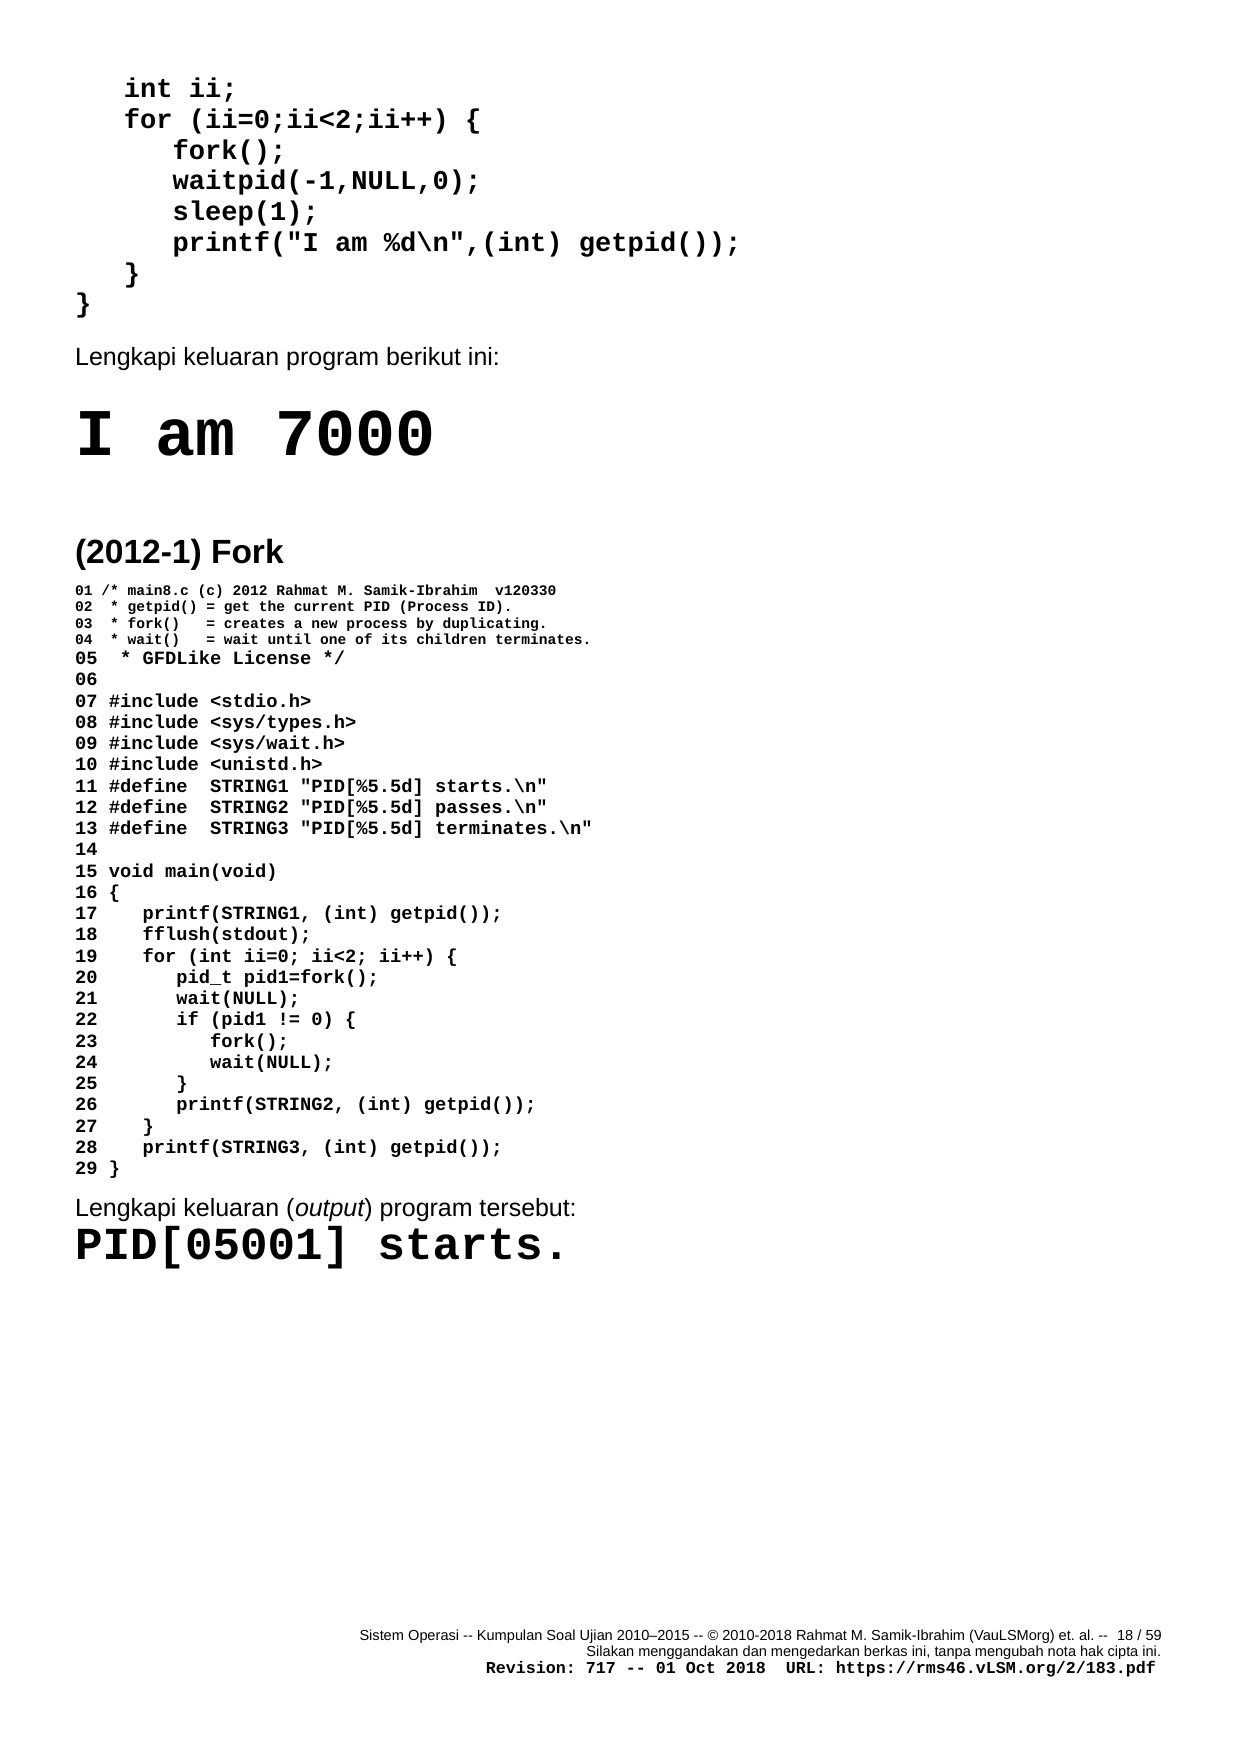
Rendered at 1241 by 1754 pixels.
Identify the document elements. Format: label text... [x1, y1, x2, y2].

text PID[05001] starts. [75, 1221, 1166, 1273]
text 23 fork(); [75, 1031, 1166, 1053]
text 26 printf(STRING2, (int) getpid()); [75, 1095, 1166, 1116]
text 09 #include <sys/wait.h> [75, 734, 1166, 755]
text for (ii=0;ii<2;ii++) { [75, 106, 1166, 136]
text 15 void main(void) [75, 861, 1166, 883]
text Lengkapi keluaran (output) program tersebut: [75, 1193, 1166, 1221]
text 11 #define STRING1 "PID[%5.5d] starts.\n" [75, 776, 1166, 798]
text I am 7000 [75, 399, 1166, 475]
text } [75, 290, 1166, 321]
text 17 printf(STRING1, (int) getpid()); [75, 904, 1166, 925]
text 07 #include <stdio.h> [75, 691, 1166, 713]
text 10 #include <unistd.h> [75, 755, 1166, 776]
text 05 * GFDLike License */ [75, 649, 1166, 670]
text printf("I am %d\n",(int) getpid()); [75, 229, 1166, 259]
text sleep(1); [75, 198, 1166, 229]
text 03 * fork() = creates a new process by duplicating. [75, 616, 1166, 632]
text Lengkapi keluaran program berikut ini: [75, 342, 1166, 371]
text 22 if (pid1 != 0) { [75, 1010, 1166, 1031]
text 27 } [75, 1116, 1166, 1138]
text 24 wait(NULL); [75, 1053, 1166, 1074]
text 14 [75, 840, 1166, 861]
text 06 [75, 670, 1166, 691]
text waitpid(-1,NULL,0); [75, 167, 1166, 198]
text 12 #define STRING2 "PID[%5.5d] passes.\n" [75, 798, 1166, 819]
text 16 { [75, 883, 1166, 904]
text 25 } [75, 1074, 1166, 1095]
text 20 pid_t pid1=fork(); [75, 968, 1166, 989]
text 08 #include <sys/types.h> [75, 713, 1166, 734]
text int ii; [75, 75, 1166, 106]
text 02 * getpid() = get the current PID (Process ID). [75, 599, 1166, 616]
text 18 fflush(stdout); [75, 925, 1166, 946]
text 28 printf(STRING3, (int) getpid()); [75, 1138, 1166, 1159]
text 01 /* main8.c (c) 2012 Rahmat M. Samik-Ibrahim v120330 [75, 583, 1166, 599]
text 29 } [75, 1159, 1166, 1180]
text 21 wait(NULL); [75, 989, 1166, 1010]
text } [75, 259, 1166, 290]
text fork(); [75, 136, 1166, 167]
text 13 #define STRING3 "PID[%5.5d] terminates.\n" [75, 819, 1166, 840]
text 04 * wait() = wait until one of its children terminates. [75, 632, 1166, 649]
subtitle (2012-1) Fork [75, 532, 1166, 571]
text 19 for (int ii=0; ii<2; ii++) { [75, 946, 1166, 968]
